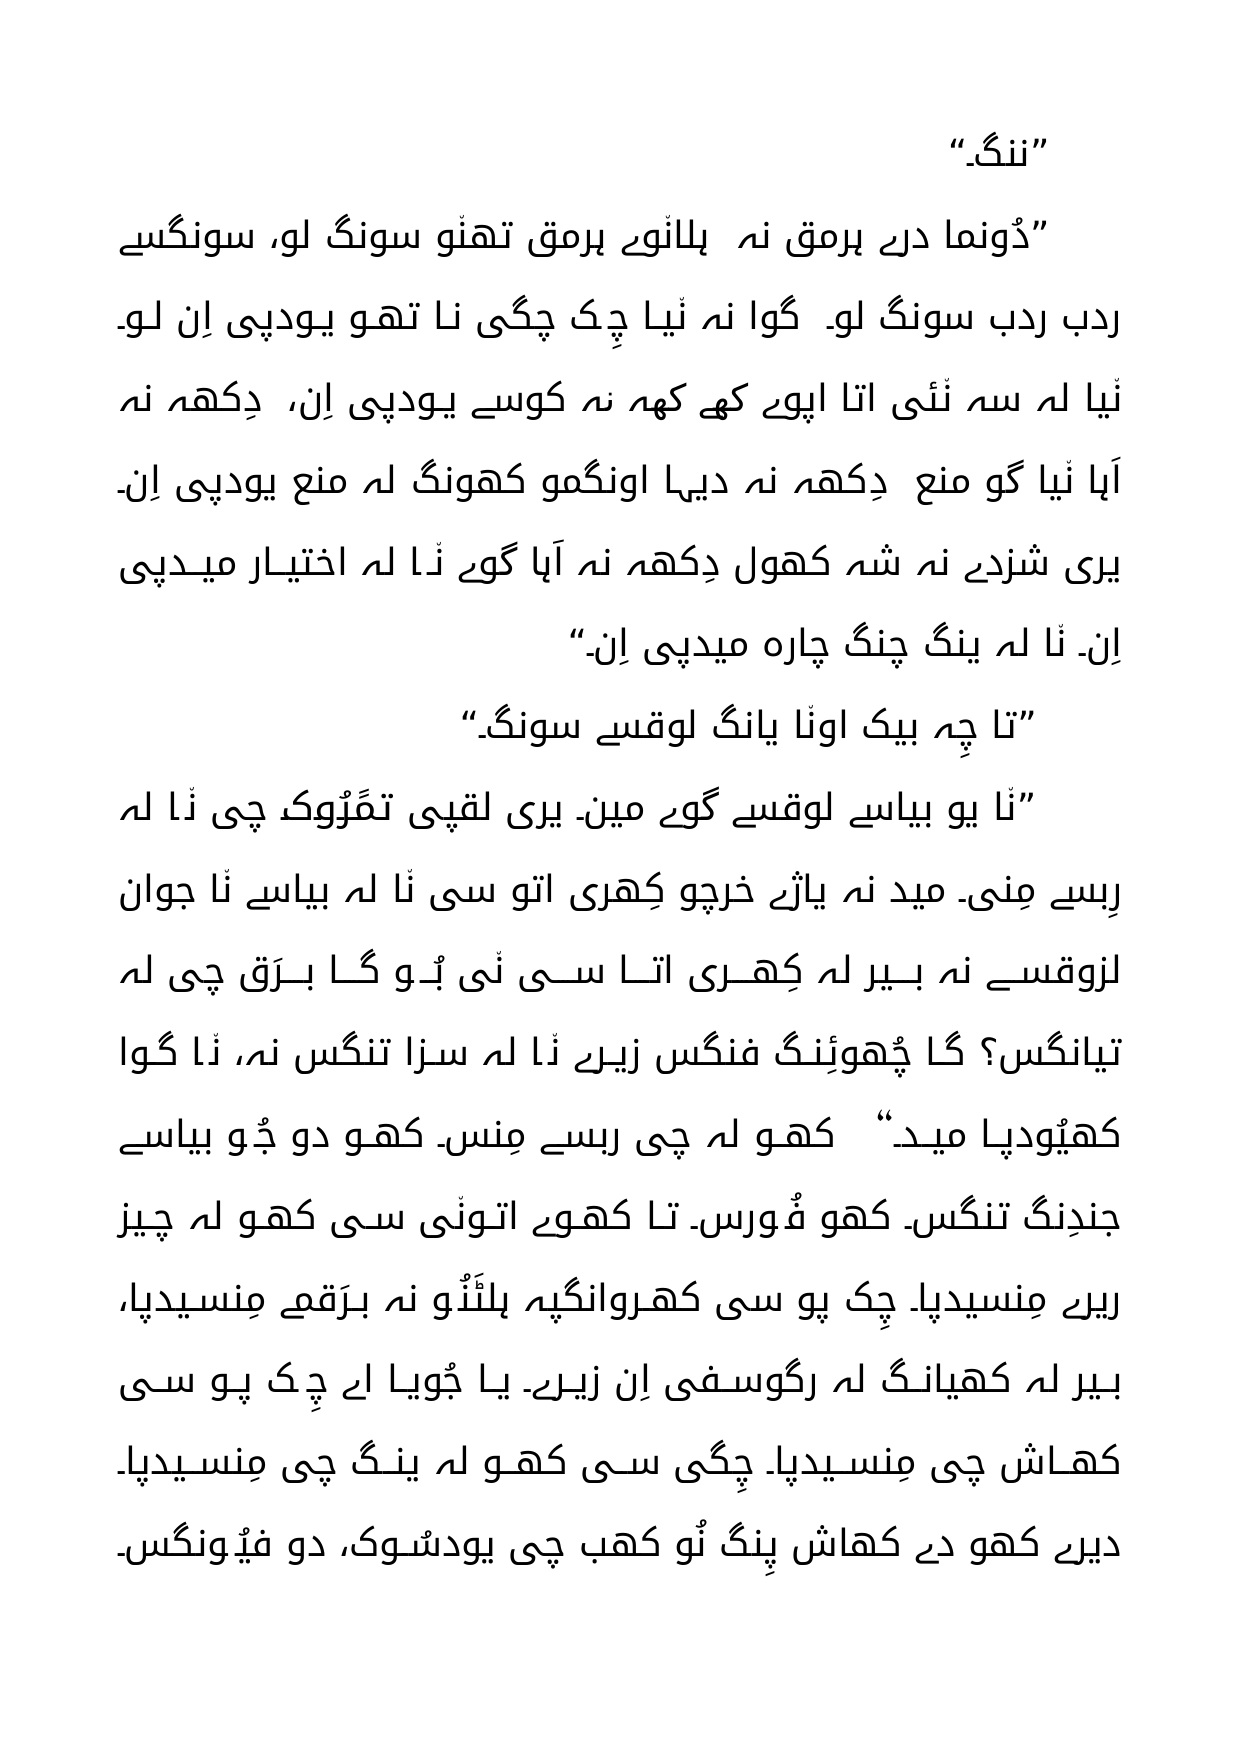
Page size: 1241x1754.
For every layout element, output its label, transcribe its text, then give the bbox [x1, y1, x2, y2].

text ”ن٘ا یو بیاسے لوقسے گوے مین۔ یری لقپی تمََرُوک چی ن٘ا لہ رِبسے مِنی۔ مید نہ یاژے خرچو کِھری اتو سی ن٘ا لہ بیاسے ن٘ا جوان لزوقسے نہ بیر لہ کِھری اتا سی ن٘ی بُو گا برَق چی لہ تیانگس؟ گا چُھوئِنگ فنگس زیرے ن٘ا لہ سزا تنگس نہ، ن٘ا گوا کھیُودپا مید۔“ کھو لہ چی ربسے مِنس۔ کھو دو جُو بیاسے جندِنگ تنگس۔ کھو فُورس۔ تا کھوے اتون٘ی سی کھو لہ چیز ریرے مِنسیدپا۔ چِک پو سی کھروانگپہ ہلٹَنُو نہ برَقمے مِنسیدپا، بیر لہ کھیانگ لہ رگوسفی اِن زیرے۔ یا جُویا اے چِک پو سی کھاش چی مِنسیدپا۔ چِگی سی کھو لہ ینگ چی مِنسیدپا۔ دیرے کھو دے کھاش پِنگ نُو کھب چی یودسُوک، دو فیُونگس۔ [118, 772, 1122, 1579]
text ”دُونما درے ہرمق نہ ہلان٘وے ہرمق تھن٘و سونگ لو، سونگسے ردب ردب سونگ لو۔ گوا نہ ن٘یا چِک چگی نا تھو یودپی اِن لو۔ ن٘یا لہ سہ ن٘ئی اتا اپوے کھے کھہ نہ کوسے یودپی اِن، دِکھہ نہ اَہا ن٘یا گو منع دِکھہ نہ دیہا اونگمو کھونگ لہ منع یودپی اِن۔ یری شزدے نہ شہ کھول دِکھہ نہ اَہا گوے ن٘ا لہ اختیار میدپی اِن۔ ن٘ا لہ ینگ چنگ چارہ میدپی اِن۔“ [118, 200, 1122, 680]
text ”تا چِہ بیک اون٘ا یانگ لوقسے سونگ۔“ [118, 691, 1122, 762]
text ”ننگ۔“ [118, 118, 1122, 189]
